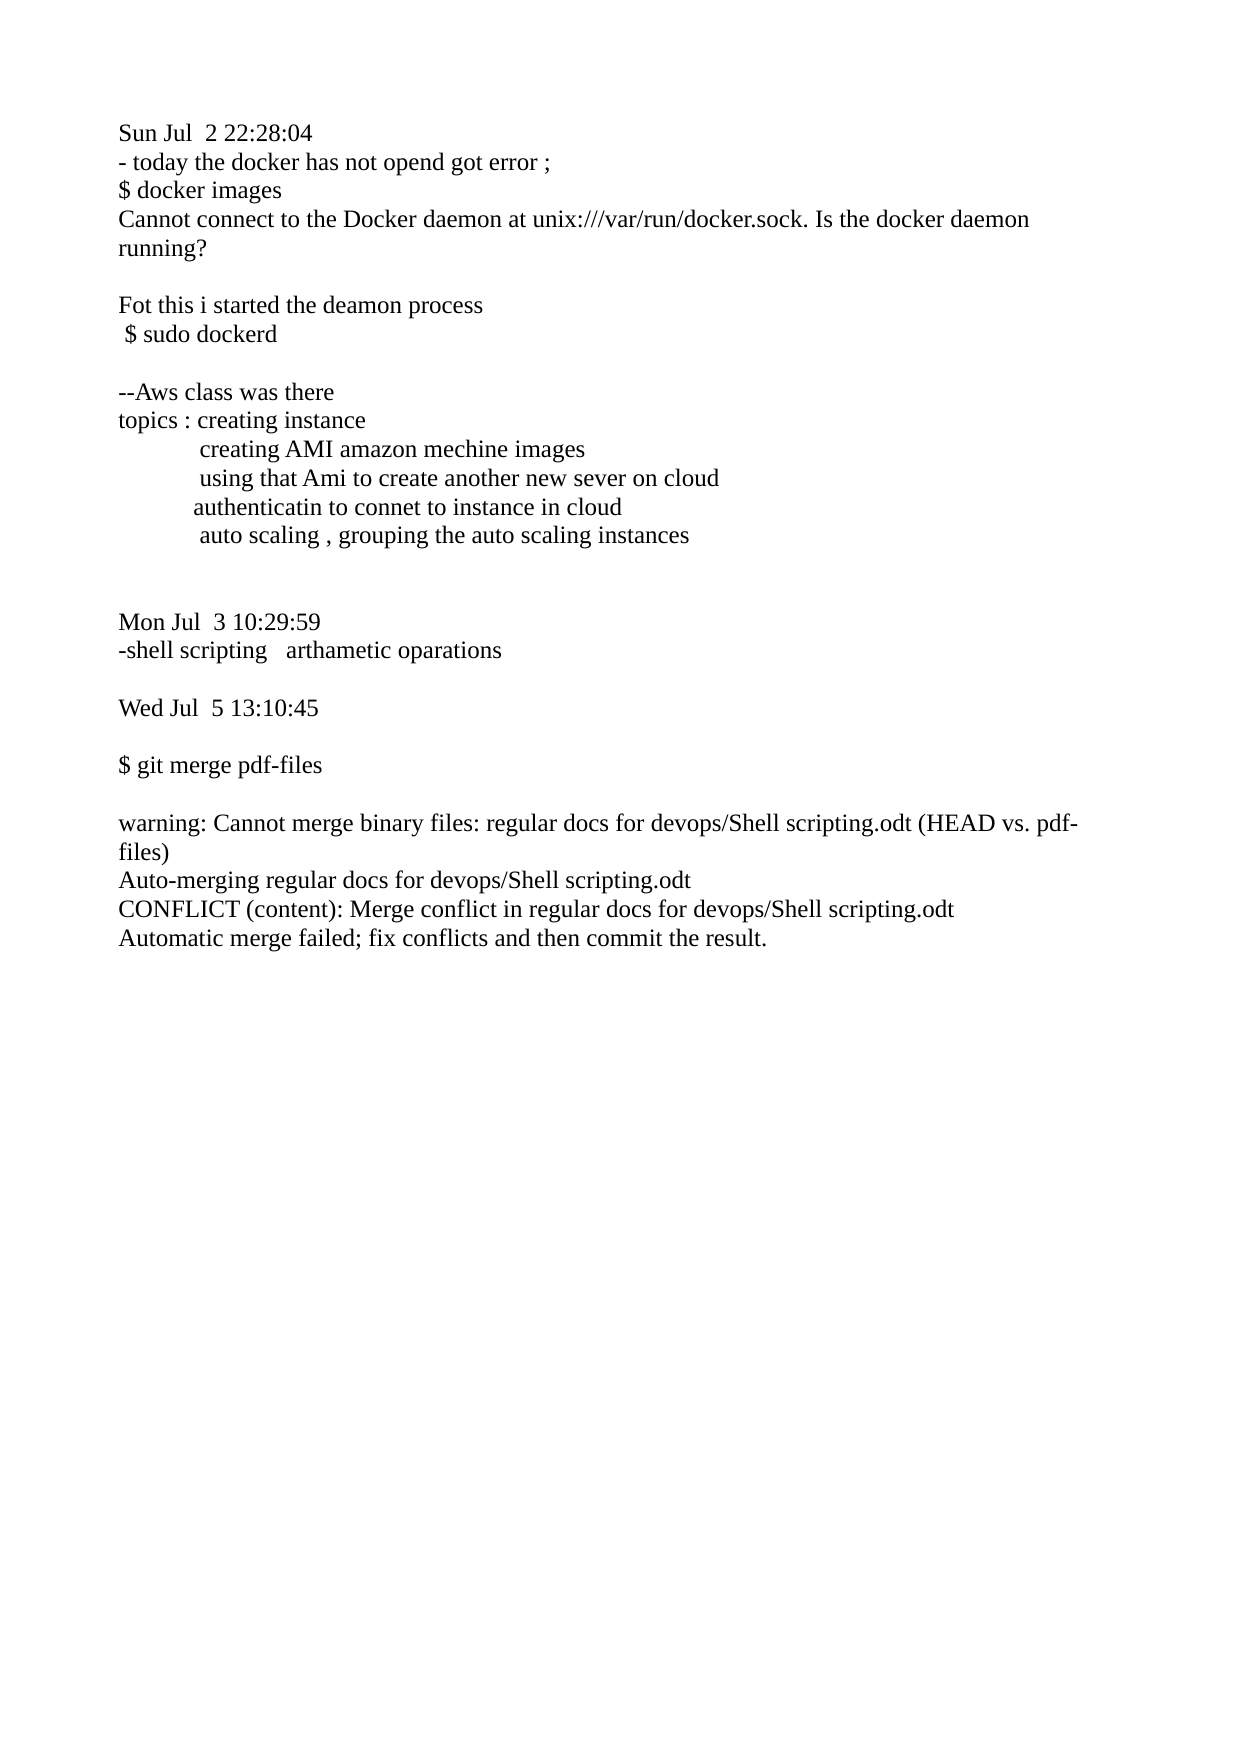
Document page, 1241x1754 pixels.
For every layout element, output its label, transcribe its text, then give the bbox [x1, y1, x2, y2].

text $ git merge pdf-files [118, 751, 1122, 779]
text using that Ami to create another new sever on cloud [118, 463, 1122, 492]
text Automatic merge failed; fix conflicts and then commit the result. [118, 923, 1122, 952]
text Wed Jul 5 13:10:45 [118, 693, 1122, 722]
text -shell scripting arthametic oparations [118, 636, 1122, 664]
text $ sudo dockerd [118, 319, 1122, 348]
text Fot this i started the deamon process [118, 291, 1122, 319]
text warning: Cannot merge binary files: regular docs for devops/Shell scripting.odt (HEAD vs. pdf-files) [118, 808, 1122, 866]
text Sun Jul 2 22:28:04 [118, 118, 1122, 147]
text Mon Jul 3 10:29:59 [118, 607, 1122, 636]
text Cannot connect to the Docker daemon at unix:///var/run/docker.sock. Is the docker daemon running? [118, 204, 1122, 262]
text auto scaling , grouping the auto scaling instances [118, 521, 1122, 549]
text authenticatin to connet to instance in cloud [118, 492, 1122, 521]
text creating AMI amazon mechine images [118, 434, 1122, 463]
text Auto-merging regular docs for devops/Shell scripting.odt [118, 866, 1122, 894]
text --Aws class was there [118, 377, 1122, 406]
text $ docker images [118, 176, 1122, 204]
text CONFLICT (content): Merge conflict in regular docs for devops/Shell scripting.odt [118, 894, 1122, 923]
text topics : creating instance [118, 406, 1122, 434]
text - today the docker has not opend got error ; [118, 147, 1122, 176]
